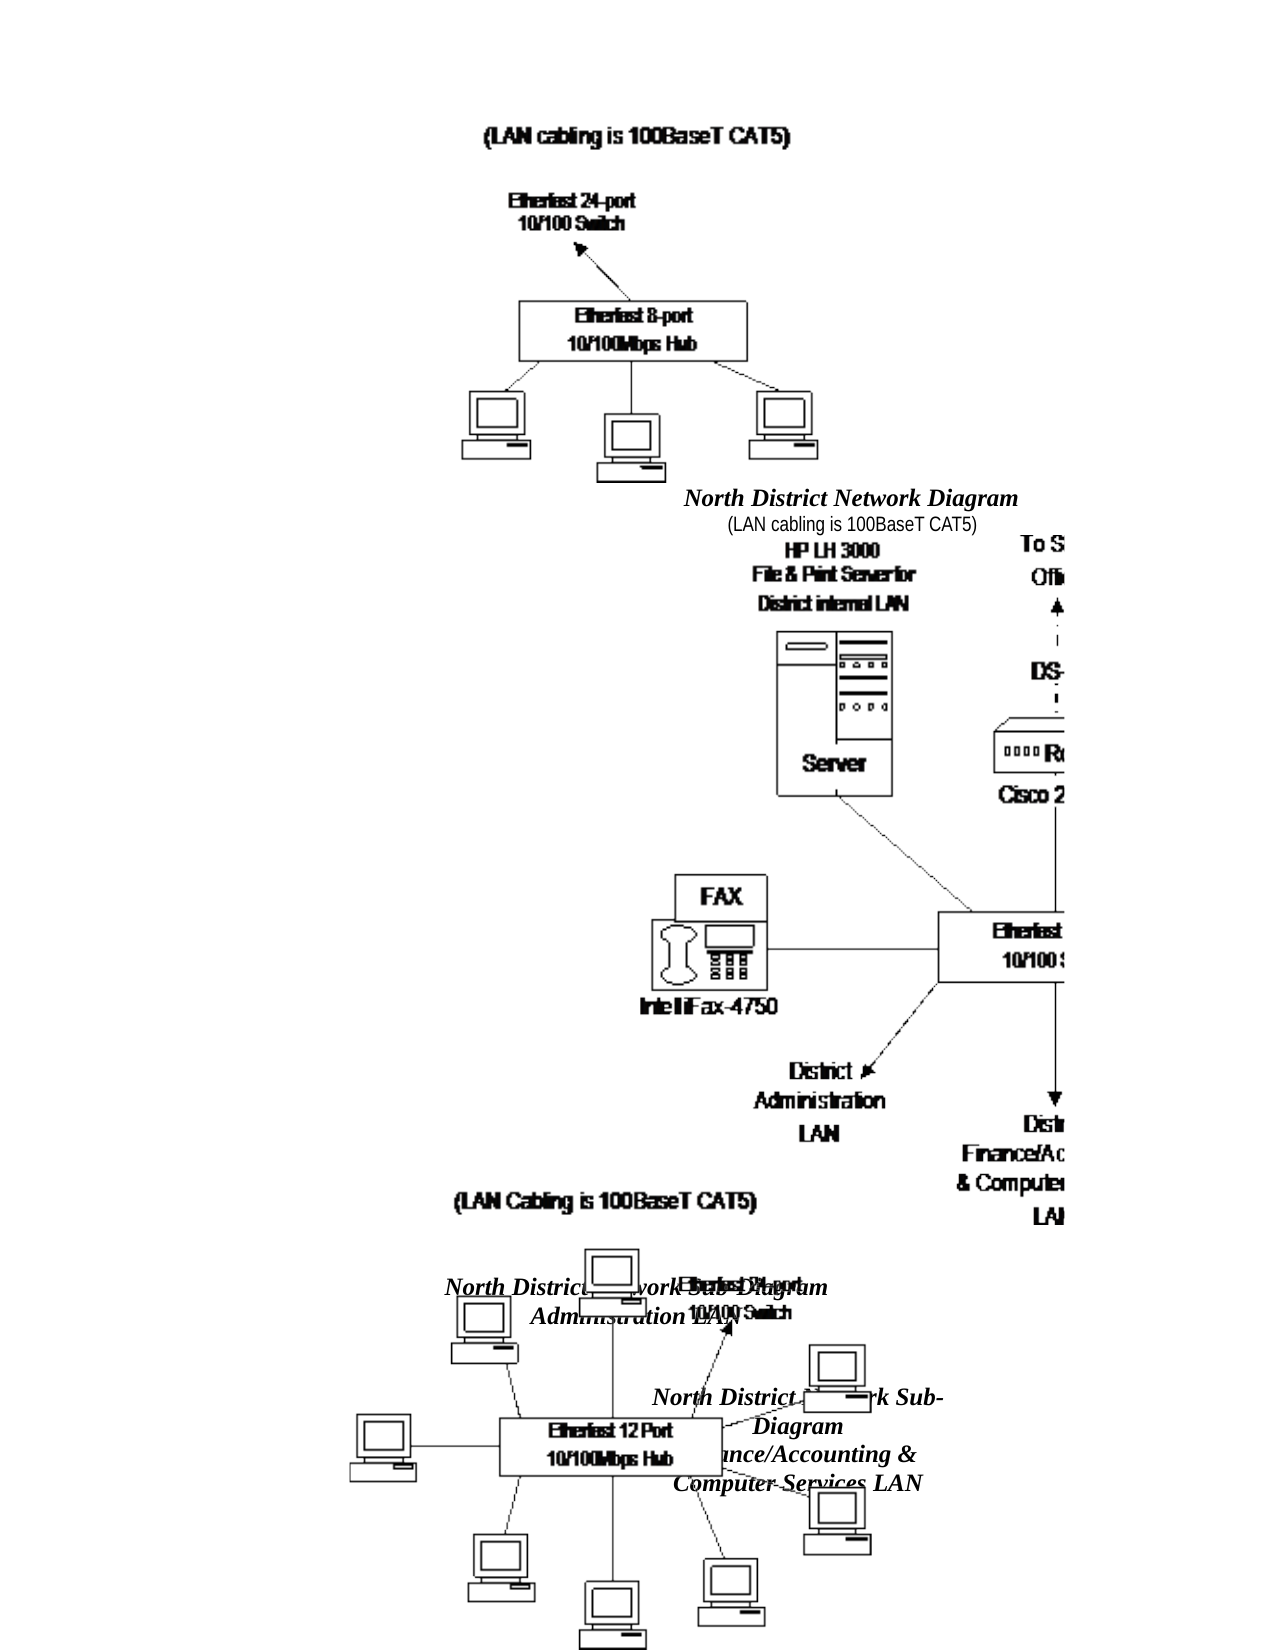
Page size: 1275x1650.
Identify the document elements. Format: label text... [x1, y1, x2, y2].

table_cell [400, 118, 454, 483]
table_cell [872, 1330, 926, 1334]
table_header North District Network Sub-Diagram Administration LAN [872, 1272, 926, 1329]
table_header North District Network Diagram (LAN cabling is 100BaseT CAT5) [640, 483, 1064, 535]
picture [454, 118, 821, 483]
table_cell [821, 118, 874, 483]
picture [349, 535, 1065, 1650]
table_header North District Network Sub-Diagram Finance/Accounting & Computer Services LAN [872, 1382, 958, 1497]
